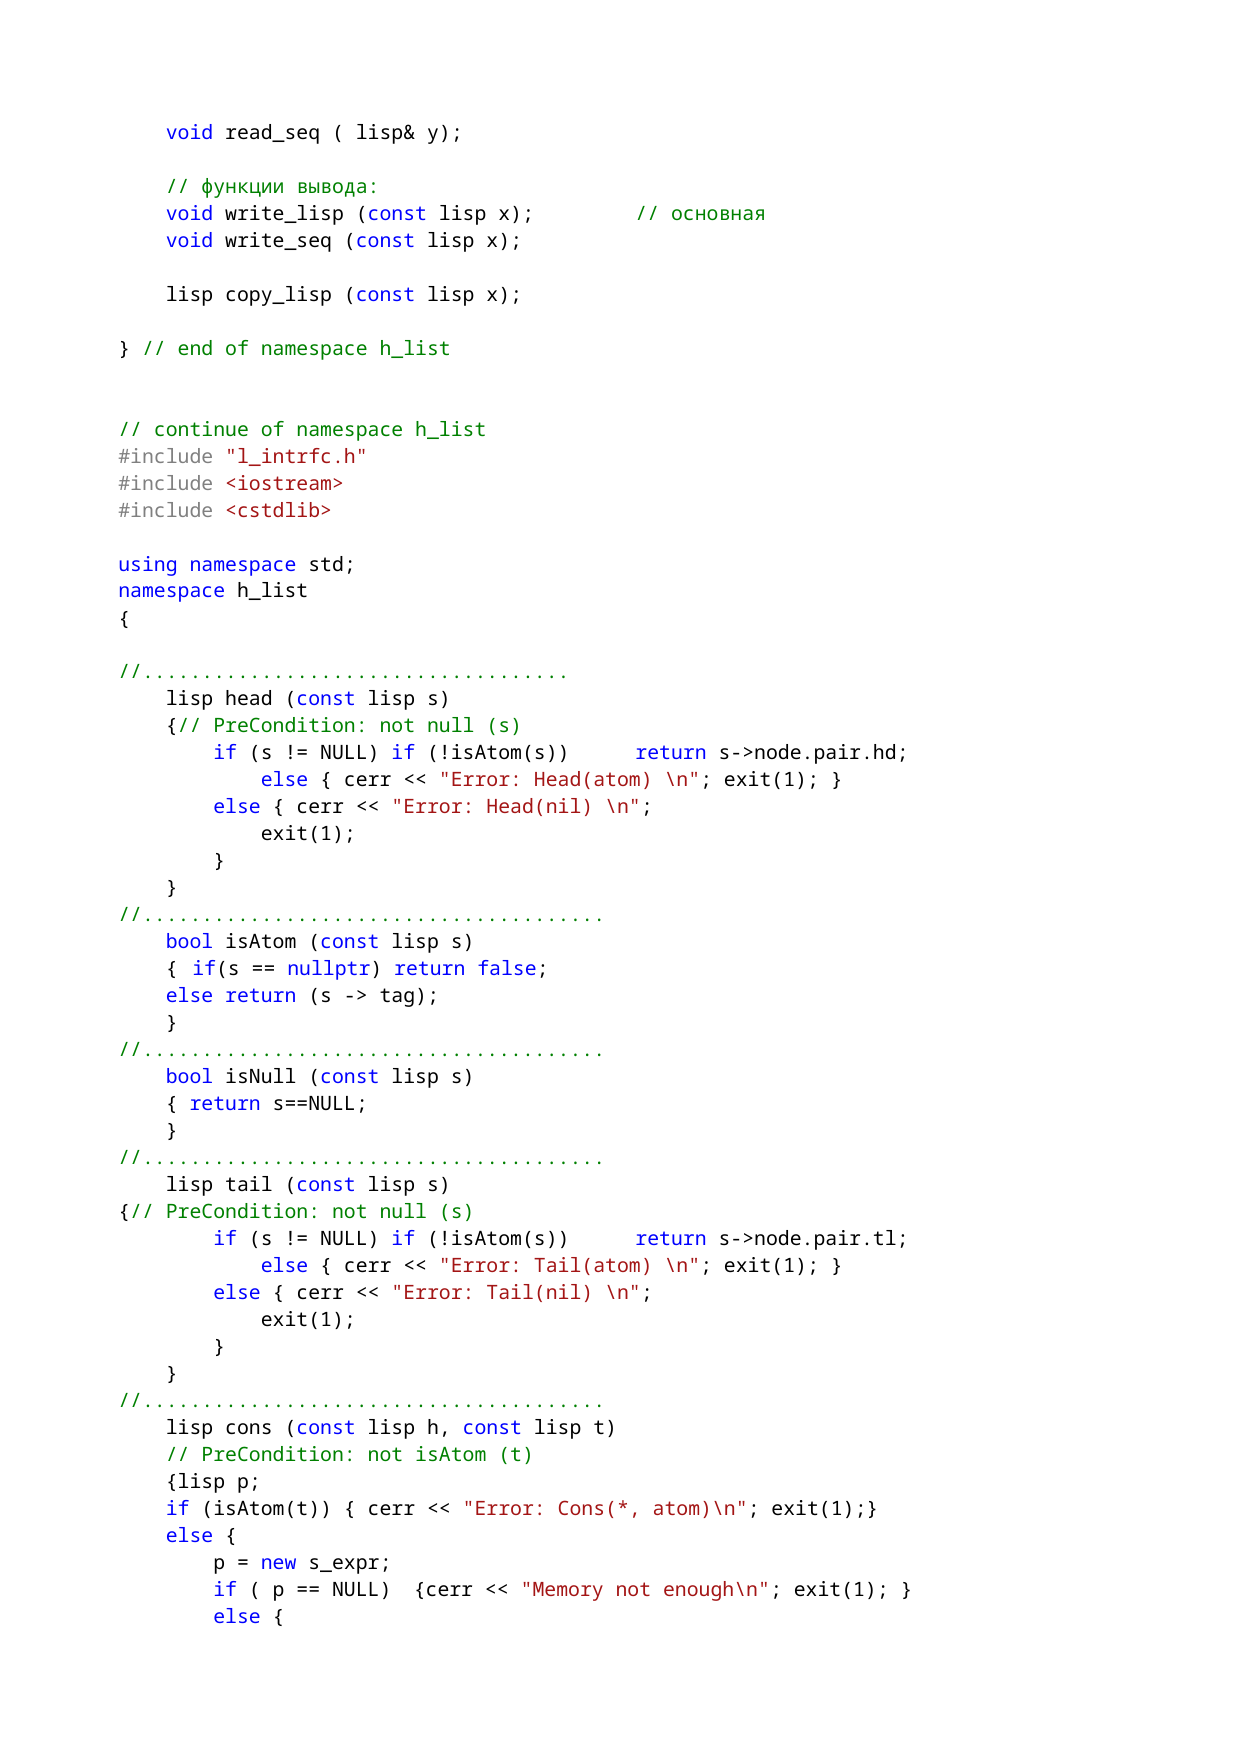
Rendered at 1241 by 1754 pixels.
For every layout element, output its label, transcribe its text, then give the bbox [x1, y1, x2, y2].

text {// PreCondition: not null (s) [118, 1197, 1122, 1224]
text else { cerr << "Error: Head(atom) \n"; exit(1); } [118, 766, 1122, 793]
text void write_seq (const lisp x); [118, 226, 1122, 253]
text exit(1); [118, 1305, 1122, 1332]
text {lisp p; [118, 1467, 1122, 1494]
text else { cerr << "Error: Tail(nil) \n"; [118, 1278, 1122, 1305]
text void read_seq ( lisp& y); [118, 118, 1122, 145]
text else { [118, 1602, 1122, 1629]
text { return s==NULL; [118, 1089, 1122, 1116]
text // continue of namespace h_list [118, 415, 1122, 442]
text lisp head (const lisp s) [118, 685, 1122, 712]
text } [118, 1116, 1122, 1143]
text #include <cstdlib> [118, 496, 1122, 523]
text if (isAtom(t)) { cerr << "Error: Cons(*, atom)\n"; exit(1);} [118, 1494, 1122, 1521]
text // функции вывода: [118, 172, 1122, 199]
text //....................................... [118, 1386, 1122, 1413]
text else { [118, 1521, 1122, 1548]
text lisp copy_lisp (const lisp x); [118, 280, 1122, 307]
text //.................................... [118, 658, 1122, 685]
text {// PreCondition: not null (s) [118, 712, 1122, 739]
text bool isAtom (const lisp s) [118, 927, 1122, 954]
text using namespace std; [118, 550, 1122, 577]
text exit(1); [118, 819, 1122, 847]
text #include <iostream> [118, 469, 1122, 496]
text //....................................... [118, 1035, 1122, 1062]
text void write_lisp (const lisp x); // основная [118, 199, 1122, 226]
text bool isNull (const lisp s) [118, 1062, 1122, 1089]
text namespace h_list [118, 577, 1122, 604]
text } [118, 1359, 1122, 1386]
text else { cerr << "Error: Head(nil) \n"; [118, 793, 1122, 819]
text { [118, 604, 1122, 631]
text //....................................... [118, 901, 1122, 927]
text if ( p == NULL) {cerr << "Memory not enough\n"; exit(1); } [118, 1575, 1122, 1602]
text p = new s_expr; [118, 1548, 1122, 1575]
text else return (s -> tag); [118, 981, 1122, 1008]
text lisp tail (const lisp s) [118, 1170, 1122, 1197]
text } [118, 1008, 1122, 1035]
text else { cerr << "Error: Tail(atom) \n"; exit(1); } [118, 1251, 1122, 1278]
text } [118, 873, 1122, 901]
text #include "l_intrfc.h" [118, 442, 1122, 469]
text } [118, 1332, 1122, 1359]
text if (s != NULL) if (!isAtom(s)) return s->node.pair.tl; [118, 1224, 1122, 1251]
text { if(s == nullptr) return false; [118, 954, 1122, 981]
text lisp cons (const lisp h, const lisp t) [118, 1413, 1122, 1440]
text } // end of namespace h_list [118, 334, 1122, 361]
text if (s != NULL) if (!isAtom(s)) return s->node.pair.hd; [118, 739, 1122, 766]
text // PreCondition: not isAtom (t) [118, 1440, 1122, 1467]
text //....................................... [118, 1143, 1122, 1170]
text } [118, 847, 1122, 873]
